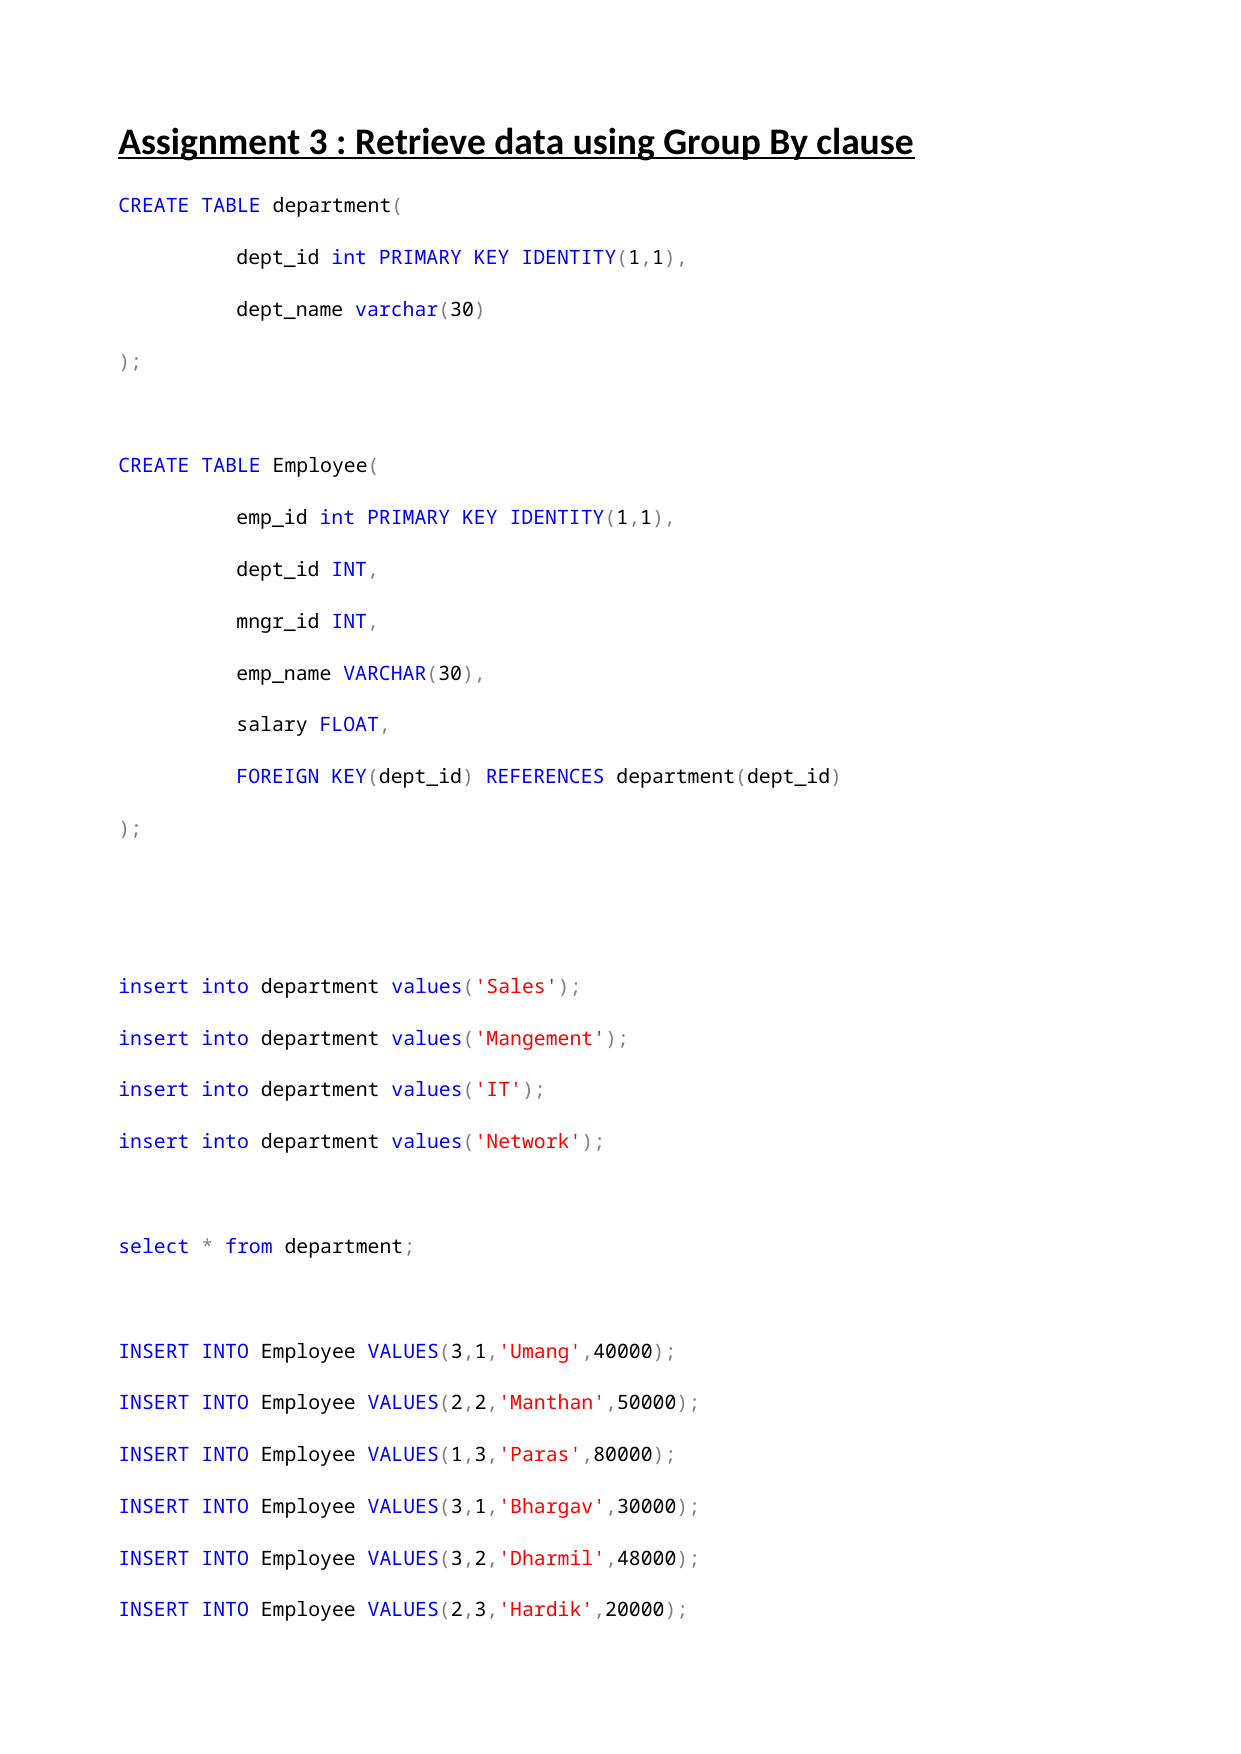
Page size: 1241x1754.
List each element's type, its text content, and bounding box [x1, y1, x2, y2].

text INSERT INTO Employee VALUES(3,2,'Dharmil',48000); [118, 1544, 1122, 1571]
text INSERT INTO Employee VALUES(2,2,'Manthan',50000); [118, 1389, 1122, 1416]
text FOREIGN KEY(dept_id) REFERENCES department(dept_id) [118, 762, 1122, 789]
text emp_id int PRIMARY KEY IDENTITY(1,1), [118, 503, 1122, 531]
text select * from department; [118, 1232, 1122, 1259]
text INSERT INTO Employee VALUES(2,3,'Hardik',20000); [118, 1596, 1122, 1623]
text insert into department values('Network'); [118, 1127, 1122, 1154]
text dept_id INT, [118, 555, 1122, 582]
text INSERT INTO Employee VALUES(3,1,'Umang',40000); [118, 1337, 1122, 1364]
text Assignment 3 : Retrieve data using Group By clause [118, 118, 1122, 164]
text INSERT INTO Employee VALUES(1,3,'Paras',80000); [118, 1440, 1122, 1467]
text emp_name VARCHAR(30), [118, 659, 1122, 686]
text mngr_id INT, [118, 607, 1122, 634]
text dept_name varchar(30) [118, 295, 1122, 322]
text INSERT INTO Employee VALUES(3,1,'Bhargav',30000); [118, 1492, 1122, 1519]
text ); [118, 347, 1122, 374]
text insert into department values('IT'); [118, 1076, 1122, 1102]
text salary FLOAT, [118, 711, 1122, 738]
text CREATE TABLE department( [118, 192, 1122, 219]
text dept_id int PRIMARY KEY IDENTITY(1,1), [118, 243, 1122, 270]
text insert into department values('Sales'); [118, 972, 1122, 999]
text ); [118, 814, 1122, 841]
text CREATE TABLE Employee( [118, 452, 1122, 479]
text insert into department values('Mangement'); [118, 1024, 1122, 1051]
